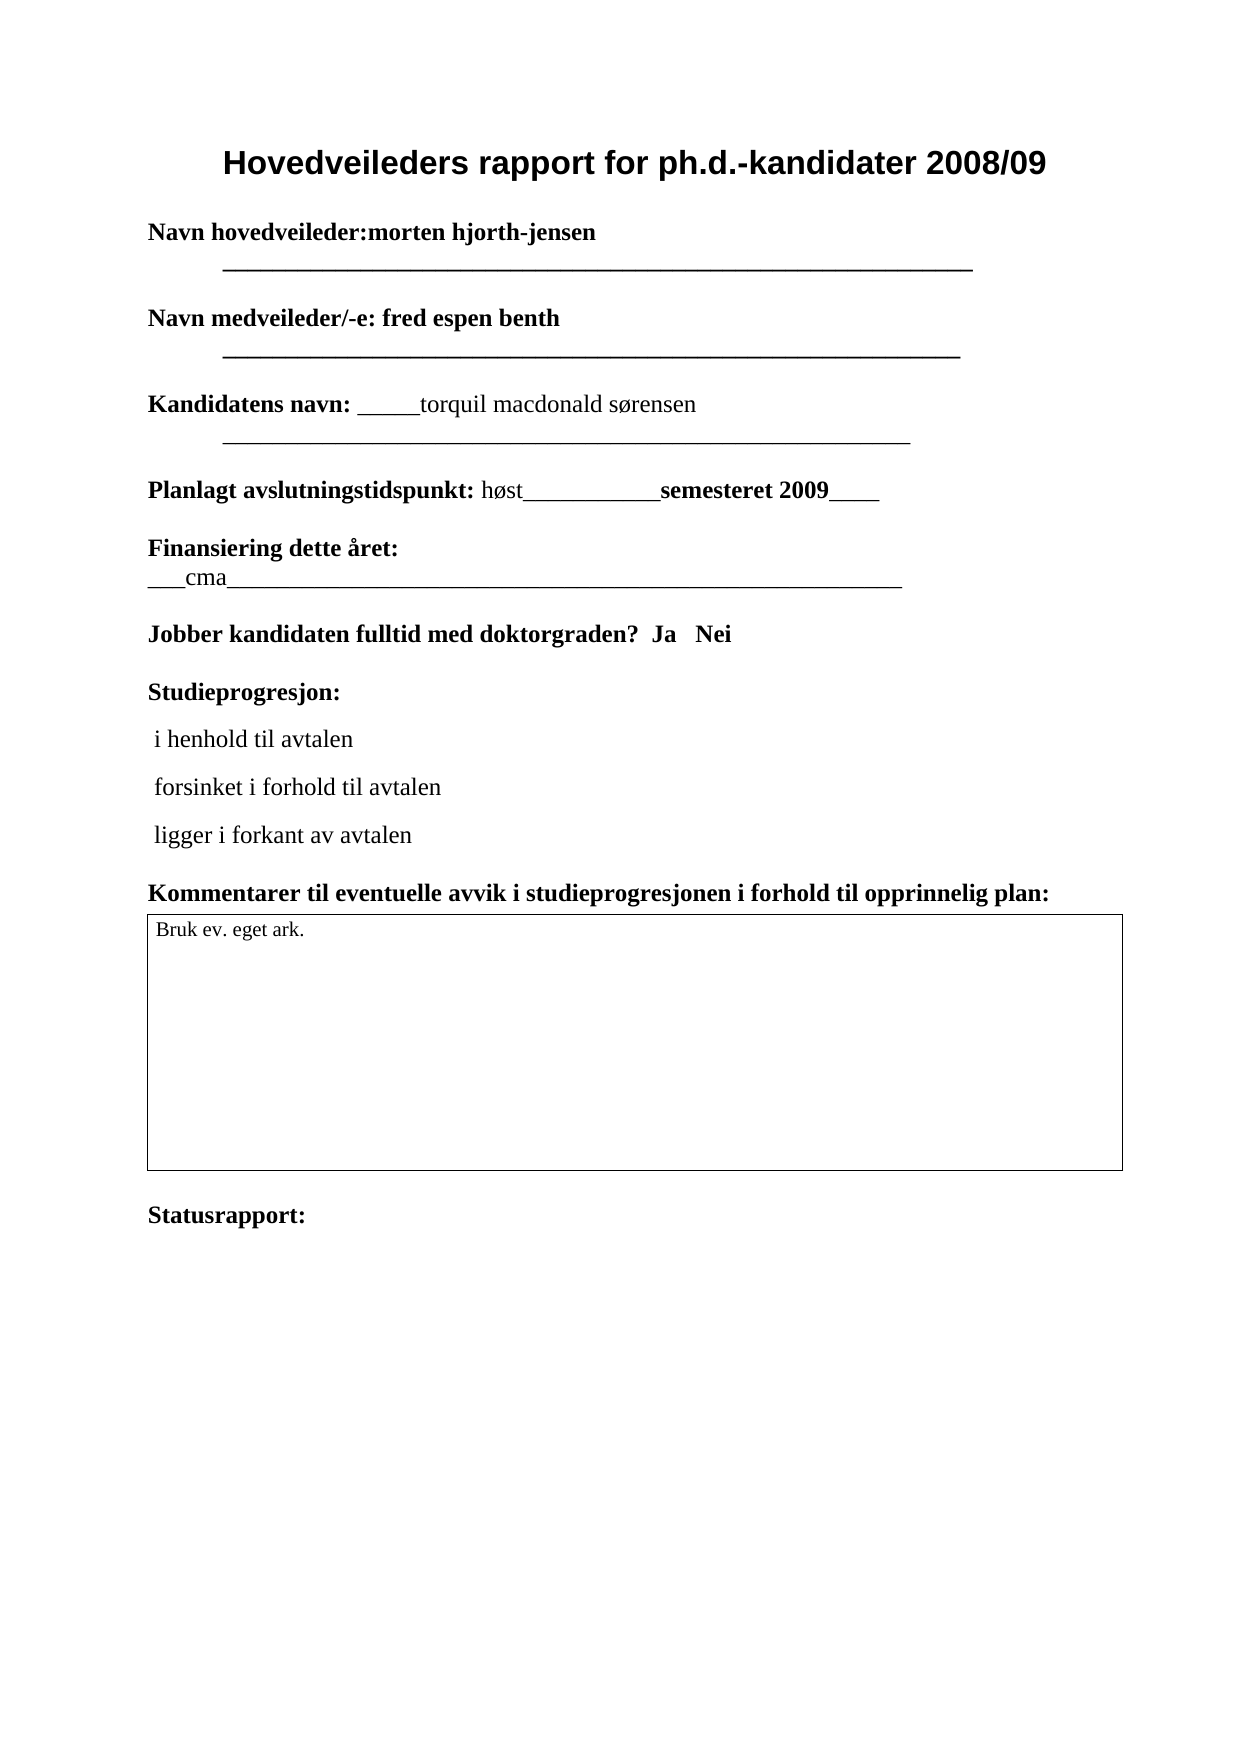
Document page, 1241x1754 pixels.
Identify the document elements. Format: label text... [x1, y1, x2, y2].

text i henhold til avtalen [148, 724, 1122, 753]
text Jobber kandidaten fulltid med doktorgraden? Ja Nei [148, 619, 1122, 648]
text Finansiering dette året: ___cma______________________________________________________ [148, 533, 1122, 590]
text Navn hovedveileder:morten hjorth-jensen ____________________________________________________________ [148, 217, 1122, 274]
text Planlagt avslutningstidspunkt: høst___________semesteret 2009____ [148, 475, 1122, 504]
text ligger i forkant av avtalen [148, 820, 1122, 849]
text Kommentarer til eventuelle avvik i studieprogresjonen i forhold til opprinnelig plan: [148, 878, 1122, 907]
text Studieprogresjon: [148, 677, 1122, 705]
subtitle Hovedveileders rapport for ph.d.-kandidater 2008/09 [148, 143, 1122, 182]
text Statusrapport: [148, 1200, 1122, 1228]
text Navn medveileder/-e: fred espen benth ___________________________________________________________ [148, 303, 1122, 360]
text Kandidatens navn: _____torquil macdonald sørensen _______________________________________________________ [148, 389, 1122, 447]
text Bruk ev. eget ark. [150, 917, 1120, 941]
text forsinket i forhold til avtalen [148, 772, 1122, 801]
